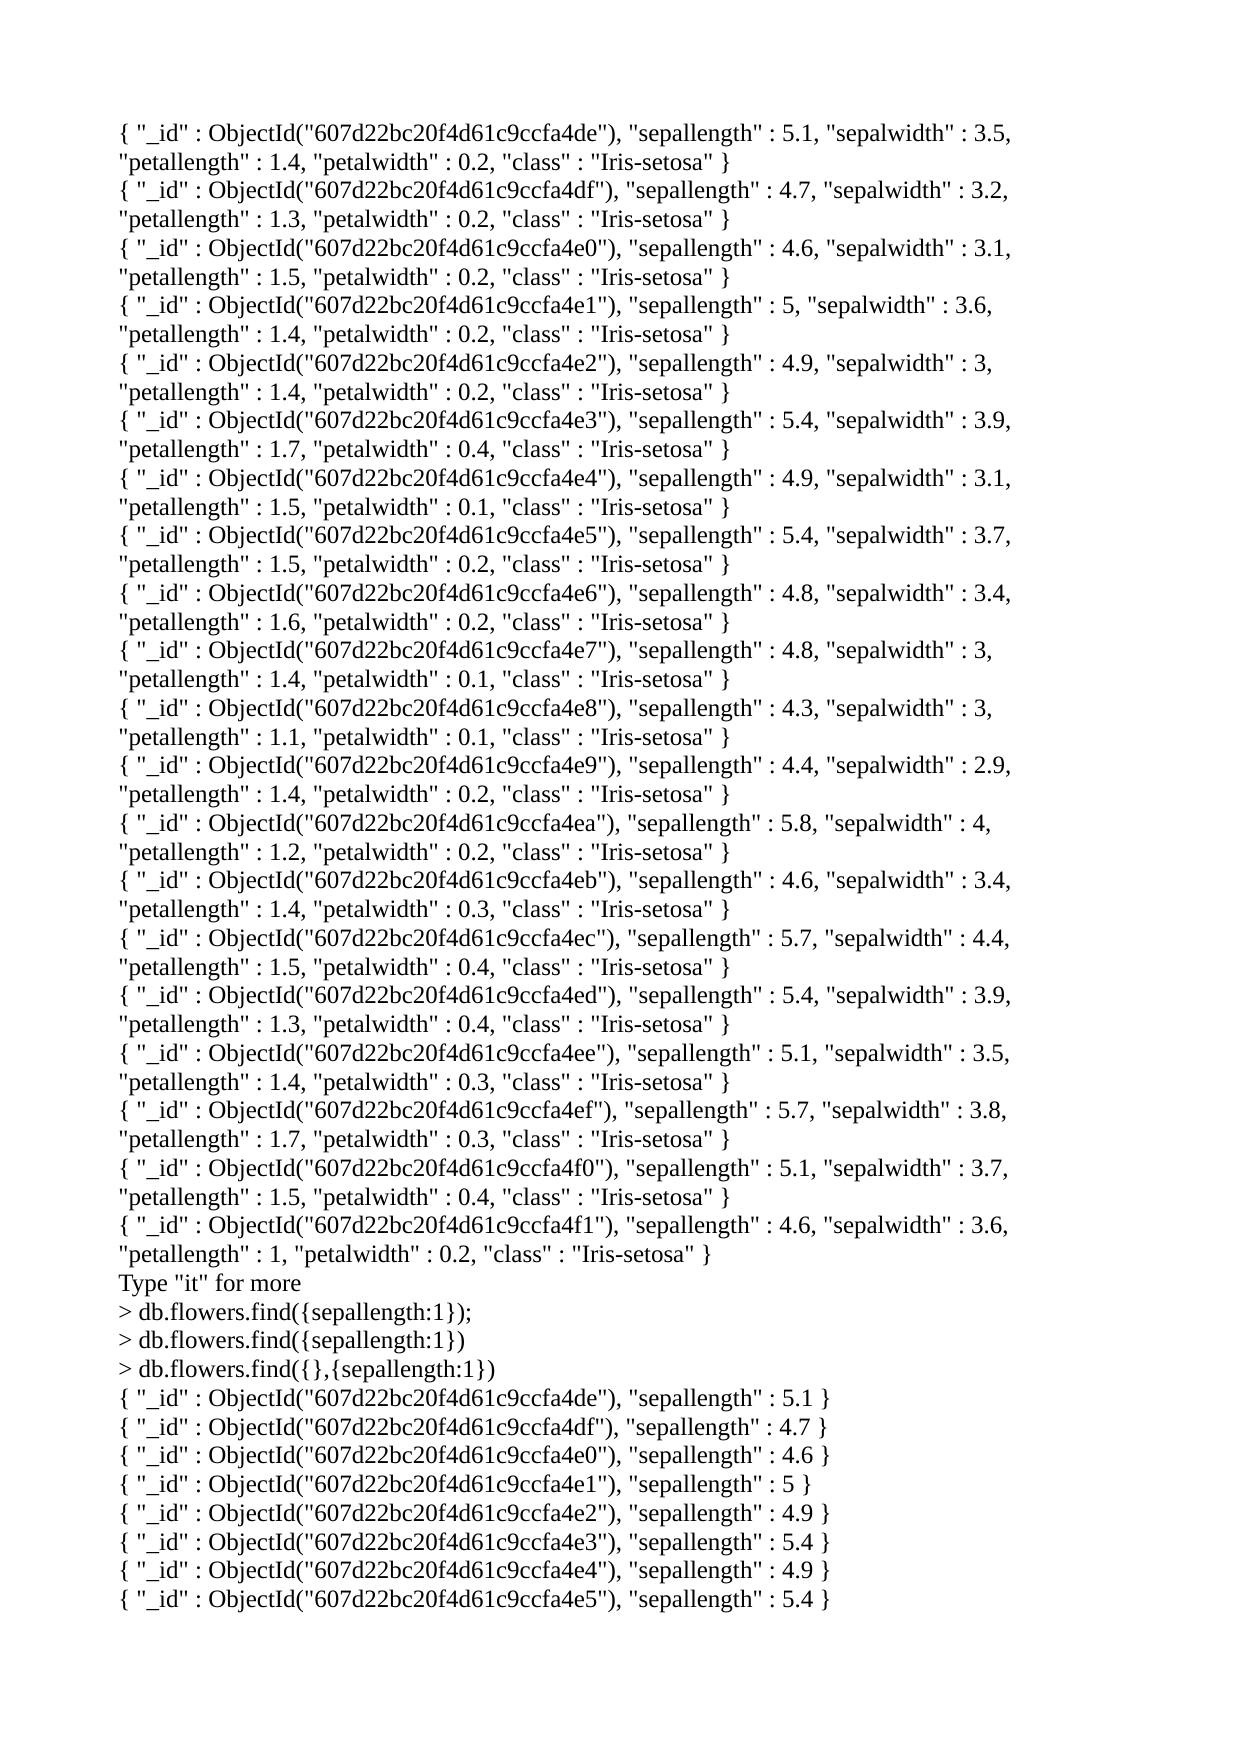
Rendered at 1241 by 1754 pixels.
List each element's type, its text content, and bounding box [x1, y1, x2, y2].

text > db.flowers.find({sepallength:1}) [118, 1326, 1122, 1354]
text { "_id" : ObjectId("607d22bc20f4d61c9ccfa4de"), "sepallength" : 5.1, "sepalwidth" : 3.5, "petallength" : 1.4, "petalwidth" : 0.2, "class" : "Iris-setosa" } [118, 118, 1122, 176]
text { "_id" : ObjectId("607d22bc20f4d61c9ccfa4e9"), "sepallength" : 4.4, "sepalwidth" : 2.9, "petallength" : 1.4, "petalwidth" : 0.2, "class" : "Iris-setosa" } [118, 751, 1122, 808]
text { "_id" : ObjectId("607d22bc20f4d61c9ccfa4e4"), "sepallength" : 4.9, "sepalwidth" : 3.1, "petallength" : 1.5, "petalwidth" : 0.1, "class" : "Iris-setosa" } [118, 463, 1122, 521]
text { "_id" : ObjectId("607d22bc20f4d61c9ccfa4ed"), "sepallength" : 5.4, "sepalwidth" : 3.9, "petallength" : 1.3, "petalwidth" : 0.4, "class" : "Iris-setosa" } [118, 981, 1122, 1038]
text { "_id" : ObjectId("607d22bc20f4d61c9ccfa4eb"), "sepallength" : 4.6, "sepalwidth" : 3.4, "petallength" : 1.4, "petalwidth" : 0.3, "class" : "Iris-setosa" } [118, 866, 1122, 923]
text { "_id" : ObjectId("607d22bc20f4d61c9ccfa4f0"), "sepallength" : 5.1, "sepalwidth" : 3.7, "petallength" : 1.5, "petalwidth" : 0.4, "class" : "Iris-setosa" } [118, 1153, 1122, 1211]
text { "_id" : ObjectId("607d22bc20f4d61c9ccfa4e3"), "sepallength" : 5.4, "sepalwidth" : 3.9, "petallength" : 1.7, "petalwidth" : 0.4, "class" : "Iris-setosa" } [118, 406, 1122, 463]
text > db.flowers.find({sepallength:1}); [118, 1297, 1122, 1326]
text Type "it" for more [118, 1268, 1122, 1297]
text { "_id" : ObjectId("607d22bc20f4d61c9ccfa4e1"), "sepallength" : 5 } [118, 1469, 1122, 1498]
text { "_id" : ObjectId("607d22bc20f4d61c9ccfa4ec"), "sepallength" : 5.7, "sepalwidth" : 4.4, "petallength" : 1.5, "petalwidth" : 0.4, "class" : "Iris-setosa" } [118, 923, 1122, 981]
text { "_id" : ObjectId("607d22bc20f4d61c9ccfa4e2"), "sepallength" : 4.9, "sepalwidth" : 3, "petallength" : 1.4, "petalwidth" : 0.2, "class" : "Iris-setosa" } [118, 348, 1122, 406]
text { "_id" : ObjectId("607d22bc20f4d61c9ccfa4df"), "sepallength" : 4.7, "sepalwidth" : 3.2, "petallength" : 1.3, "petalwidth" : 0.2, "class" : "Iris-setosa" } [118, 176, 1122, 233]
text { "_id" : ObjectId("607d22bc20f4d61c9ccfa4e7"), "sepallength" : 4.8, "sepalwidth" : 3, "petallength" : 1.4, "petalwidth" : 0.1, "class" : "Iris-setosa" } [118, 636, 1122, 693]
text { "_id" : ObjectId("607d22bc20f4d61c9ccfa4e4"), "sepallength" : 4.9 } [118, 1556, 1122, 1584]
text { "_id" : ObjectId("607d22bc20f4d61c9ccfa4e2"), "sepallength" : 4.9 } [118, 1498, 1122, 1527]
text { "_id" : ObjectId("607d22bc20f4d61c9ccfa4ea"), "sepallength" : 5.8, "sepalwidth" : 4, "petallength" : 1.2, "petalwidth" : 0.2, "class" : "Iris-setosa" } [118, 808, 1122, 866]
text > db.flowers.find({},{sepallength:1}) [118, 1354, 1122, 1383]
text { "_id" : ObjectId("607d22bc20f4d61c9ccfa4e0"), "sepallength" : 4.6, "sepalwidth" : 3.1, "petallength" : 1.5, "petalwidth" : 0.2, "class" : "Iris-setosa" } [118, 233, 1122, 291]
text { "_id" : ObjectId("607d22bc20f4d61c9ccfa4e3"), "sepallength" : 5.4 } [118, 1527, 1122, 1556]
text { "_id" : ObjectId("607d22bc20f4d61c9ccfa4de"), "sepallength" : 5.1 } [118, 1383, 1122, 1412]
text { "_id" : ObjectId("607d22bc20f4d61c9ccfa4e5"), "sepallength" : 5.4, "sepalwidth" : 3.7, "petallength" : 1.5, "petalwidth" : 0.2, "class" : "Iris-setosa" } [118, 521, 1122, 578]
text { "_id" : ObjectId("607d22bc20f4d61c9ccfa4e5"), "sepallength" : 5.4 } [118, 1584, 1122, 1613]
text { "_id" : ObjectId("607d22bc20f4d61c9ccfa4e6"), "sepallength" : 4.8, "sepalwidth" : 3.4, "petallength" : 1.6, "petalwidth" : 0.2, "class" : "Iris-setosa" } [118, 578, 1122, 636]
text { "_id" : ObjectId("607d22bc20f4d61c9ccfa4e1"), "sepallength" : 5, "sepalwidth" : 3.6, "petallength" : 1.4, "petalwidth" : 0.2, "class" : "Iris-setosa" } [118, 291, 1122, 348]
text { "_id" : ObjectId("607d22bc20f4d61c9ccfa4df"), "sepallength" : 4.7 } [118, 1412, 1122, 1441]
text { "_id" : ObjectId("607d22bc20f4d61c9ccfa4ee"), "sepallength" : 5.1, "sepalwidth" : 3.5, "petallength" : 1.4, "petalwidth" : 0.3, "class" : "Iris-setosa" } [118, 1038, 1122, 1096]
text { "_id" : ObjectId("607d22bc20f4d61c9ccfa4ef"), "sepallength" : 5.7, "sepalwidth" : 3.8, "petallength" : 1.7, "petalwidth" : 0.3, "class" : "Iris-setosa" } [118, 1096, 1122, 1153]
text { "_id" : ObjectId("607d22bc20f4d61c9ccfa4e8"), "sepallength" : 4.3, "sepalwidth" : 3, "petallength" : 1.1, "petalwidth" : 0.1, "class" : "Iris-setosa" } [118, 693, 1122, 751]
text { "_id" : ObjectId("607d22bc20f4d61c9ccfa4e0"), "sepallength" : 4.6 } [118, 1441, 1122, 1469]
text { "_id" : ObjectId("607d22bc20f4d61c9ccfa4f1"), "sepallength" : 4.6, "sepalwidth" : 3.6, "petallength" : 1, "petalwidth" : 0.2, "class" : "Iris-setosa" } [118, 1211, 1122, 1268]
